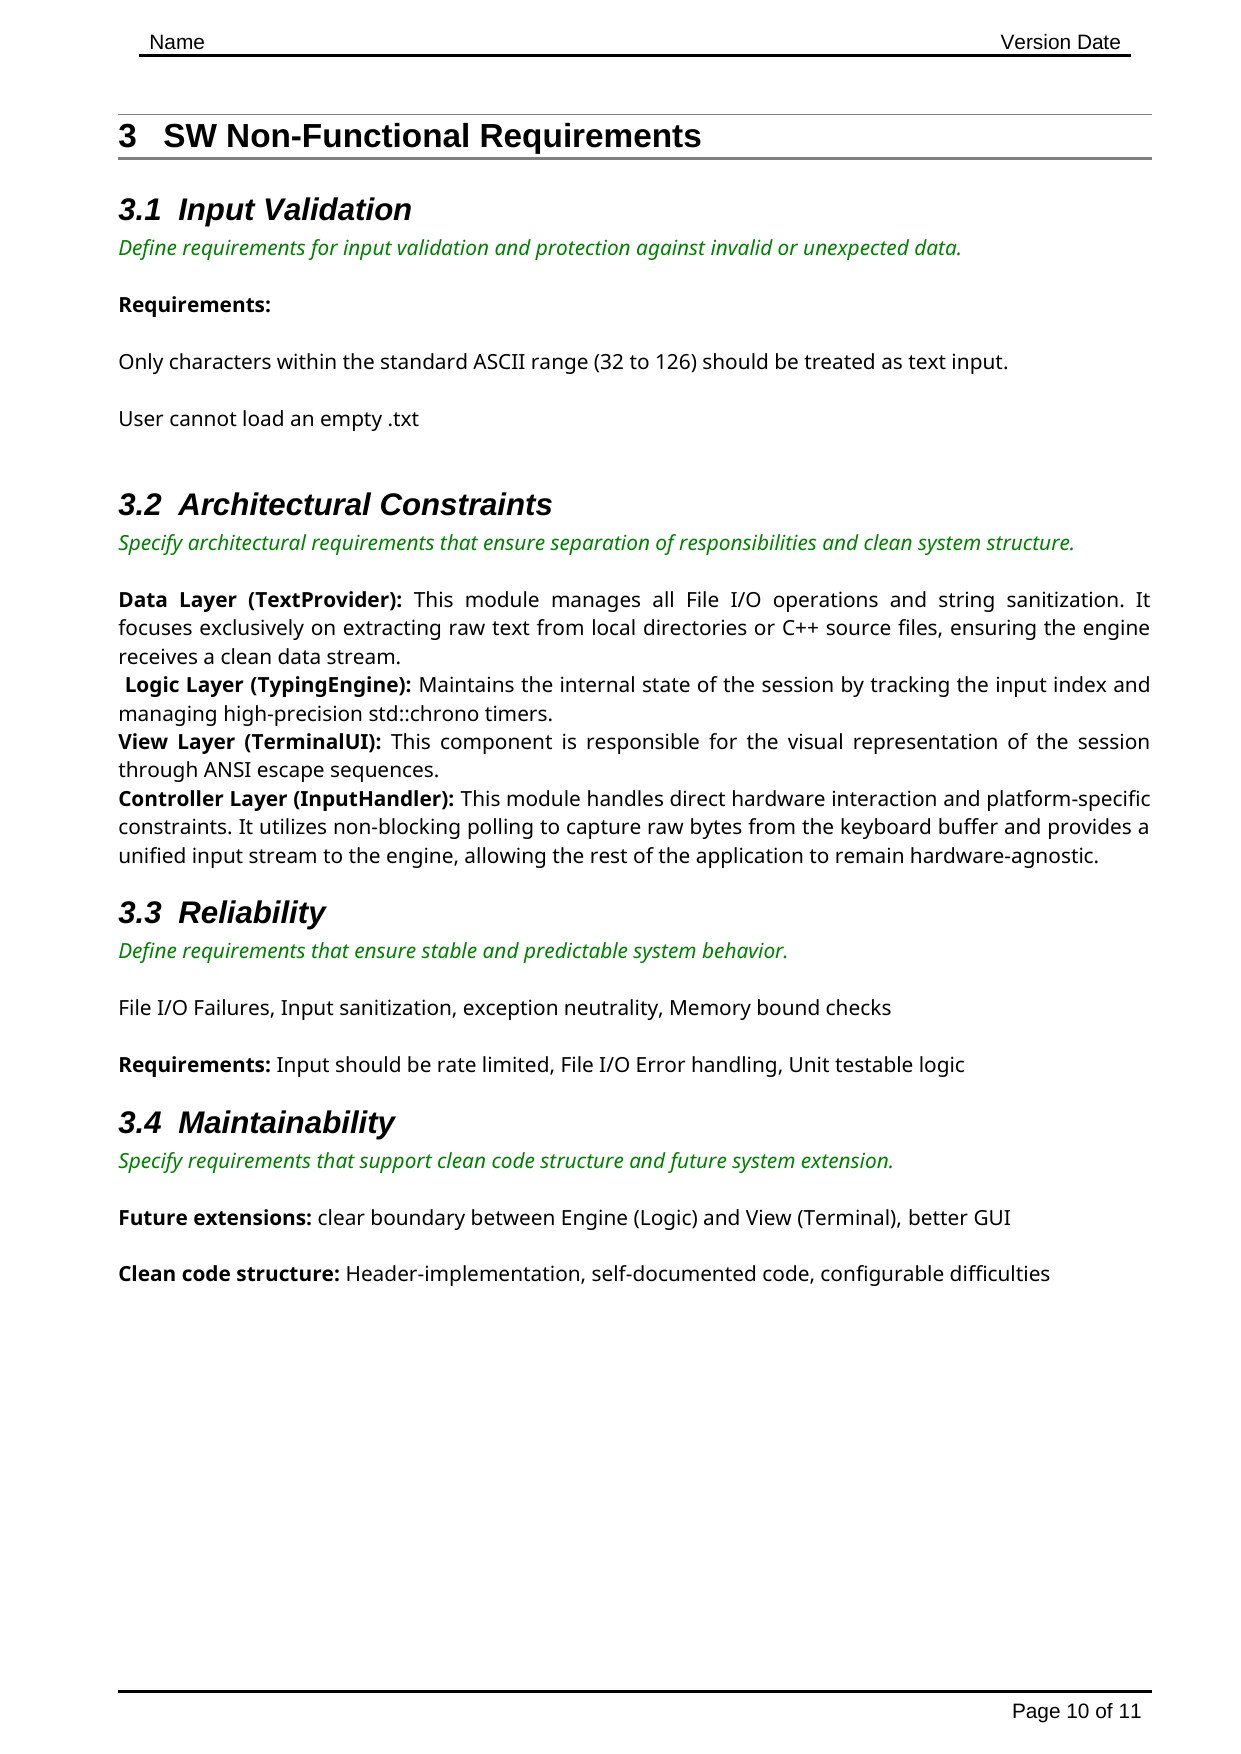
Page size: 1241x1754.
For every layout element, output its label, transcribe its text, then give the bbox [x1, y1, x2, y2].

subtitle Input Validation [118, 191, 1152, 227]
text Specify requirements that support clean code structure and future system extension. [118, 1146, 1152, 1174]
subtitle Reliability [118, 894, 1152, 930]
text Requirements: Input should be rate limited, File I/O Error handling, Unit testable logic [118, 1022, 1152, 1079]
text Data Layer (TextProvider): This module manages all File I/O operations and string sanitization. It focuses exclusively on extracting raw text from local directories or C++ source files, ensuring the engine receives a clean data stream. [118, 585, 1152, 670]
text Requirements: [118, 290, 1152, 319]
text File I/O Failures, Input sanitization, exception neutrality, Memory bound checks [118, 993, 1152, 1022]
text Specify architectural requirements that ensure separation of responsibilities and clean system structure. [118, 528, 1152, 556]
subtitle Architectural Constraints [118, 486, 1152, 522]
text Define requirements for input validation and protection against invalid or unexpected data. [118, 233, 1152, 262]
text Clean code structure: Header-implementation, self-documented code, configurable difficulties [118, 1259, 1152, 1288]
text Controller Layer (InputHandler): This module handles direct hardware interaction and platform-specific constraints. It utilizes non-blocking polling to capture raw bytes from the keyboard buffer and provides a unified input stream to the engine, allowing the rest of the application to remain hardware-agnostic. [118, 784, 1152, 869]
subtitle Maintainability [118, 1104, 1152, 1139]
text View Layer (TerminalUI): This component is responsible for the visual representation of the session through ANSI escape sequences. [118, 727, 1152, 784]
text Define requirements that ensure stable and predictable system behavior. [118, 936, 1152, 965]
text Future extensions: clear boundary between Engine (Logic) and View (Terminal), better GUI [118, 1203, 1152, 1231]
subtitle SW Non-Functional Requirements [118, 115, 1152, 157]
text User cannot load an empty .txt [118, 404, 1152, 432]
text Logic Layer (TypingEngine): Maintains the internal state of the session by tracking the input index and managing high-precision std::chrono timers. [118, 670, 1152, 727]
text Only characters within the standard ASCII range (32 to 126) should be treated as text input. [118, 347, 1152, 376]
